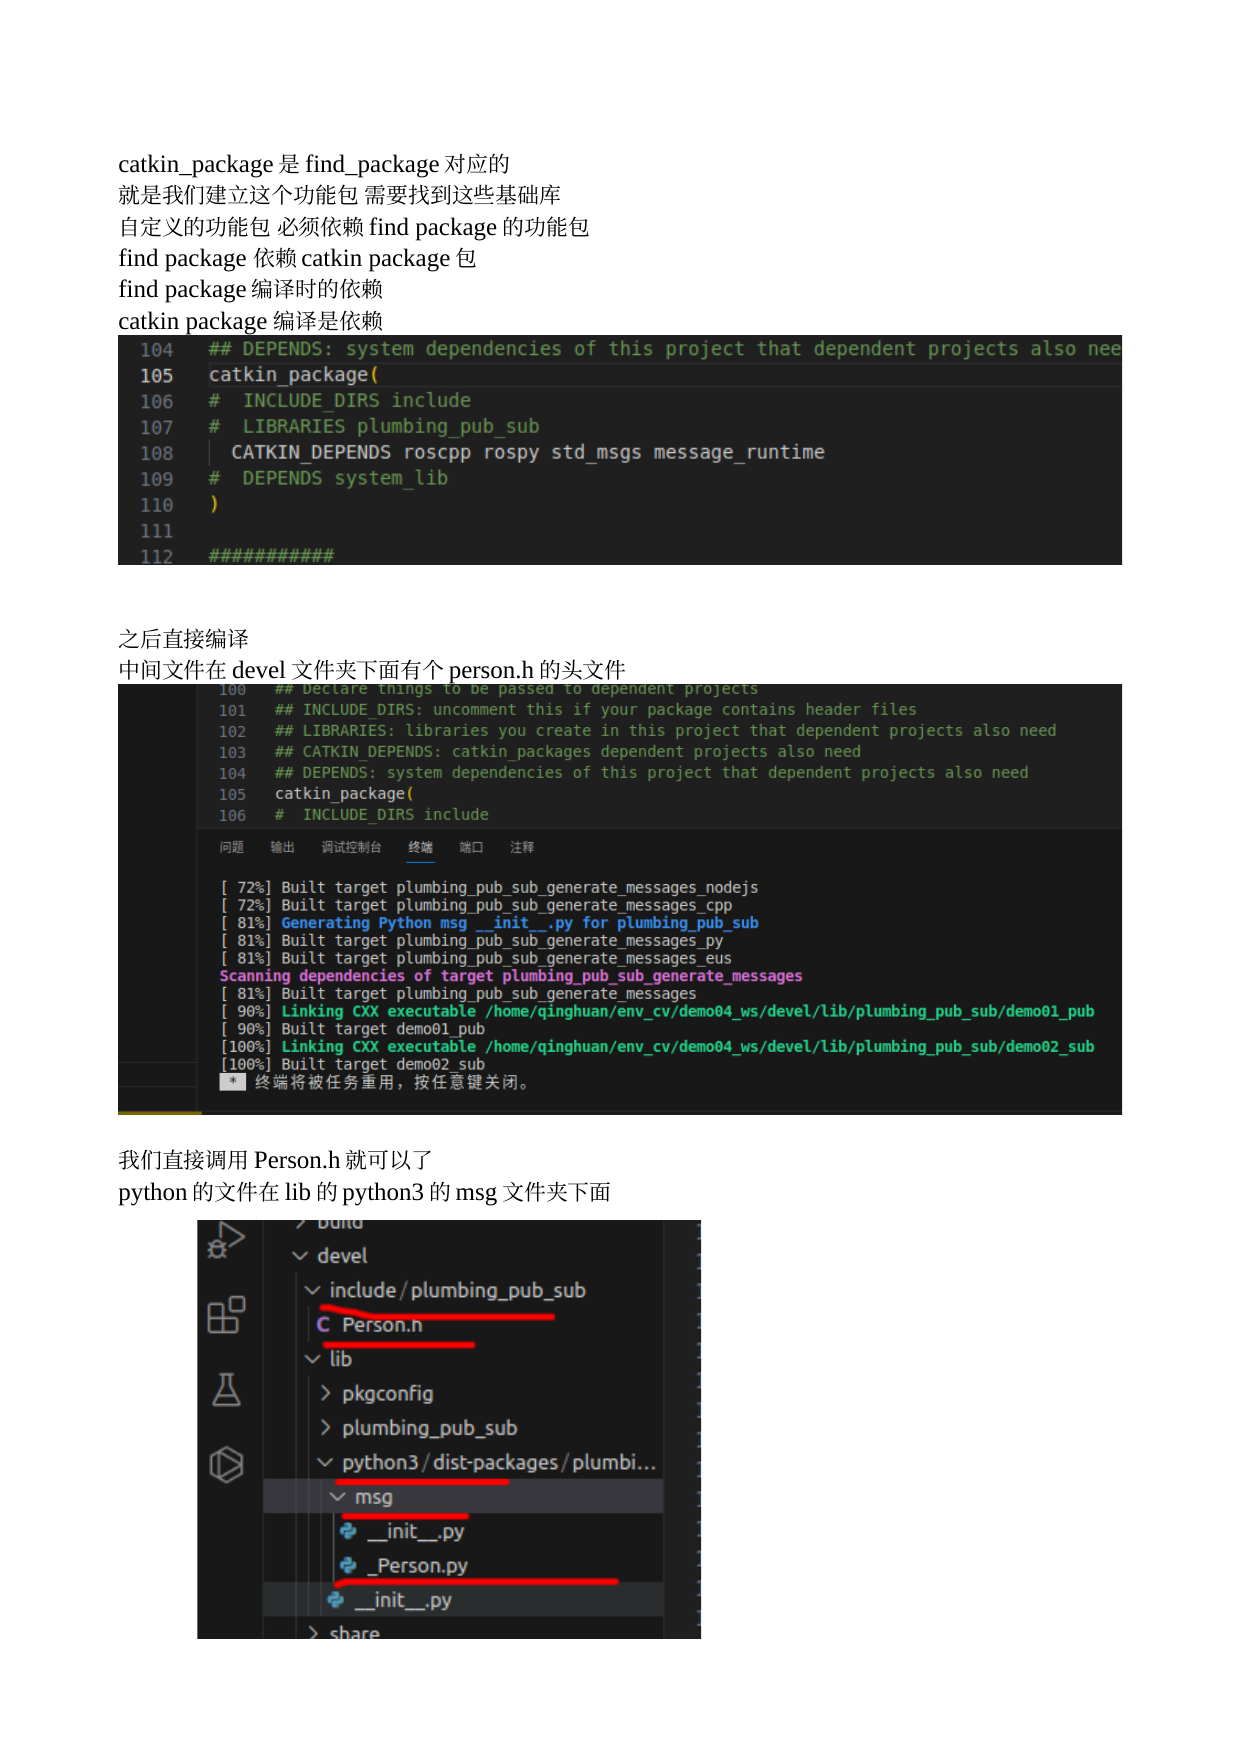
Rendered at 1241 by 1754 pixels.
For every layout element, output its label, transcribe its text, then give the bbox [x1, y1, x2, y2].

text 自定义的功能包 必须依赖find package的功能包 [118, 210, 1122, 241]
text python的文件在lib的python3的msg文件夹下面 [118, 1175, 1122, 1207]
text 之后直接编译 [118, 622, 1122, 653]
text find package编译时的依赖 [118, 273, 1122, 304]
picture [118, 684, 1123, 1115]
text catkin_package是find_package对应的 [118, 147, 1122, 178]
text find package 依赖catkin package包 [118, 241, 1122, 273]
text catkin package 编译是依赖 [118, 304, 1122, 335]
text 中间文件在devel文件夹下面有个person.h的头文件 [118, 653, 1122, 684]
picture [118, 335, 1123, 565]
picture [197, 1220, 702, 1639]
text 就是我们建立这个功能包 需要找到这些基础库 [118, 178, 1122, 210]
text 我们直接调用Person.h就可以了 [118, 1144, 1122, 1175]
